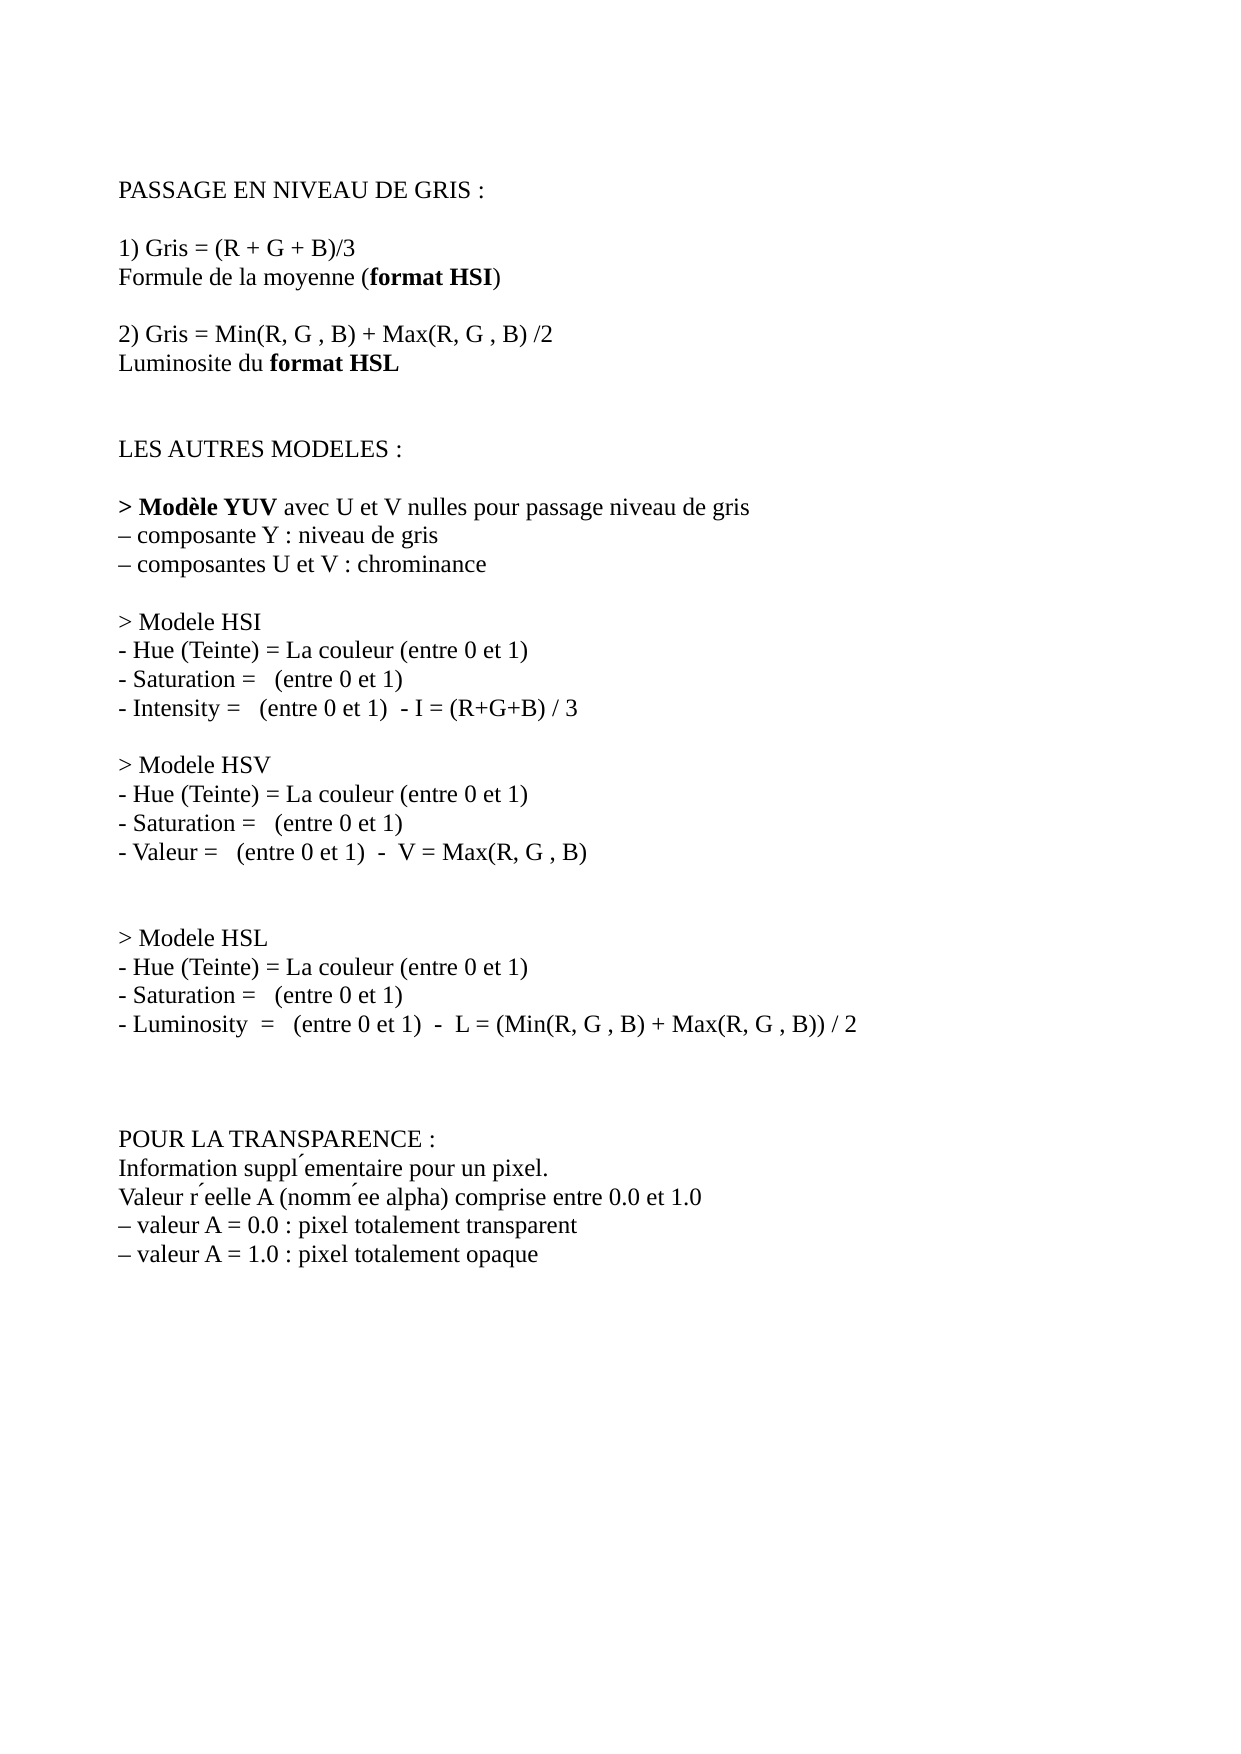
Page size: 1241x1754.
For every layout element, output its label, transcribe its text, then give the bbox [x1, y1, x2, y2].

text POUR LA TRANSPARENCE : [118, 1124, 1122, 1153]
text Luminosite du format HSL [118, 348, 1122, 377]
text - Hue (Teinte) = La couleur (entre 0 et 1) [118, 779, 1122, 808]
text > Modele HSI [118, 607, 1122, 636]
text 1) Gris = (R + G + B)/3 [118, 233, 1122, 262]
text – valeur A = 1.0 : pixel totalement opaque [118, 1239, 1122, 1268]
text – composantes U et V : chrominance [118, 549, 1122, 578]
text Information suppl ́ementaire pour un pixel. [118, 1153, 1122, 1182]
text Valeur r ́eelle A (nomm ́ee alpha) comprise entre 0.0 et 1.0 [118, 1182, 1122, 1211]
text - Valeur = (entre 0 et 1) - V = Max(R, G , B) [118, 837, 1122, 866]
text > Modele HSV [118, 751, 1122, 779]
text > Modèle YUV avec U et V nulles pour passage niveau de gris [118, 492, 1122, 521]
text - Saturation = (entre 0 et 1) [118, 664, 1122, 693]
text - Saturation = (entre 0 et 1) [118, 808, 1122, 837]
text - Intensity = (entre 0 et 1) - I = (R+G+B) / 3 [118, 693, 1122, 722]
text - Luminosity = (entre 0 et 1) - L = (Min(R, G , B) + Max(R, G , B)) / 2 [118, 1009, 1122, 1038]
text - Hue (Teinte) = La couleur (entre 0 et 1) [118, 952, 1122, 981]
text Formule de la moyenne (format HSI) [118, 262, 1122, 291]
text - Hue (Teinte) = La couleur (entre 0 et 1) [118, 636, 1122, 664]
text - Saturation = (entre 0 et 1) [118, 981, 1122, 1009]
text > Modele HSL [118, 923, 1122, 952]
text – valeur A = 0.0 : pixel totalement transparent [118, 1211, 1122, 1239]
text – composante Y : niveau de gris [118, 521, 1122, 549]
text PASSAGE EN NIVEAU DE GRIS : [118, 176, 1122, 204]
text 2) Gris = Min(R, G , B) + Max(R, G , B) /2 [118, 319, 1122, 348]
text LES AUTRES MODELES : [118, 434, 1122, 463]
